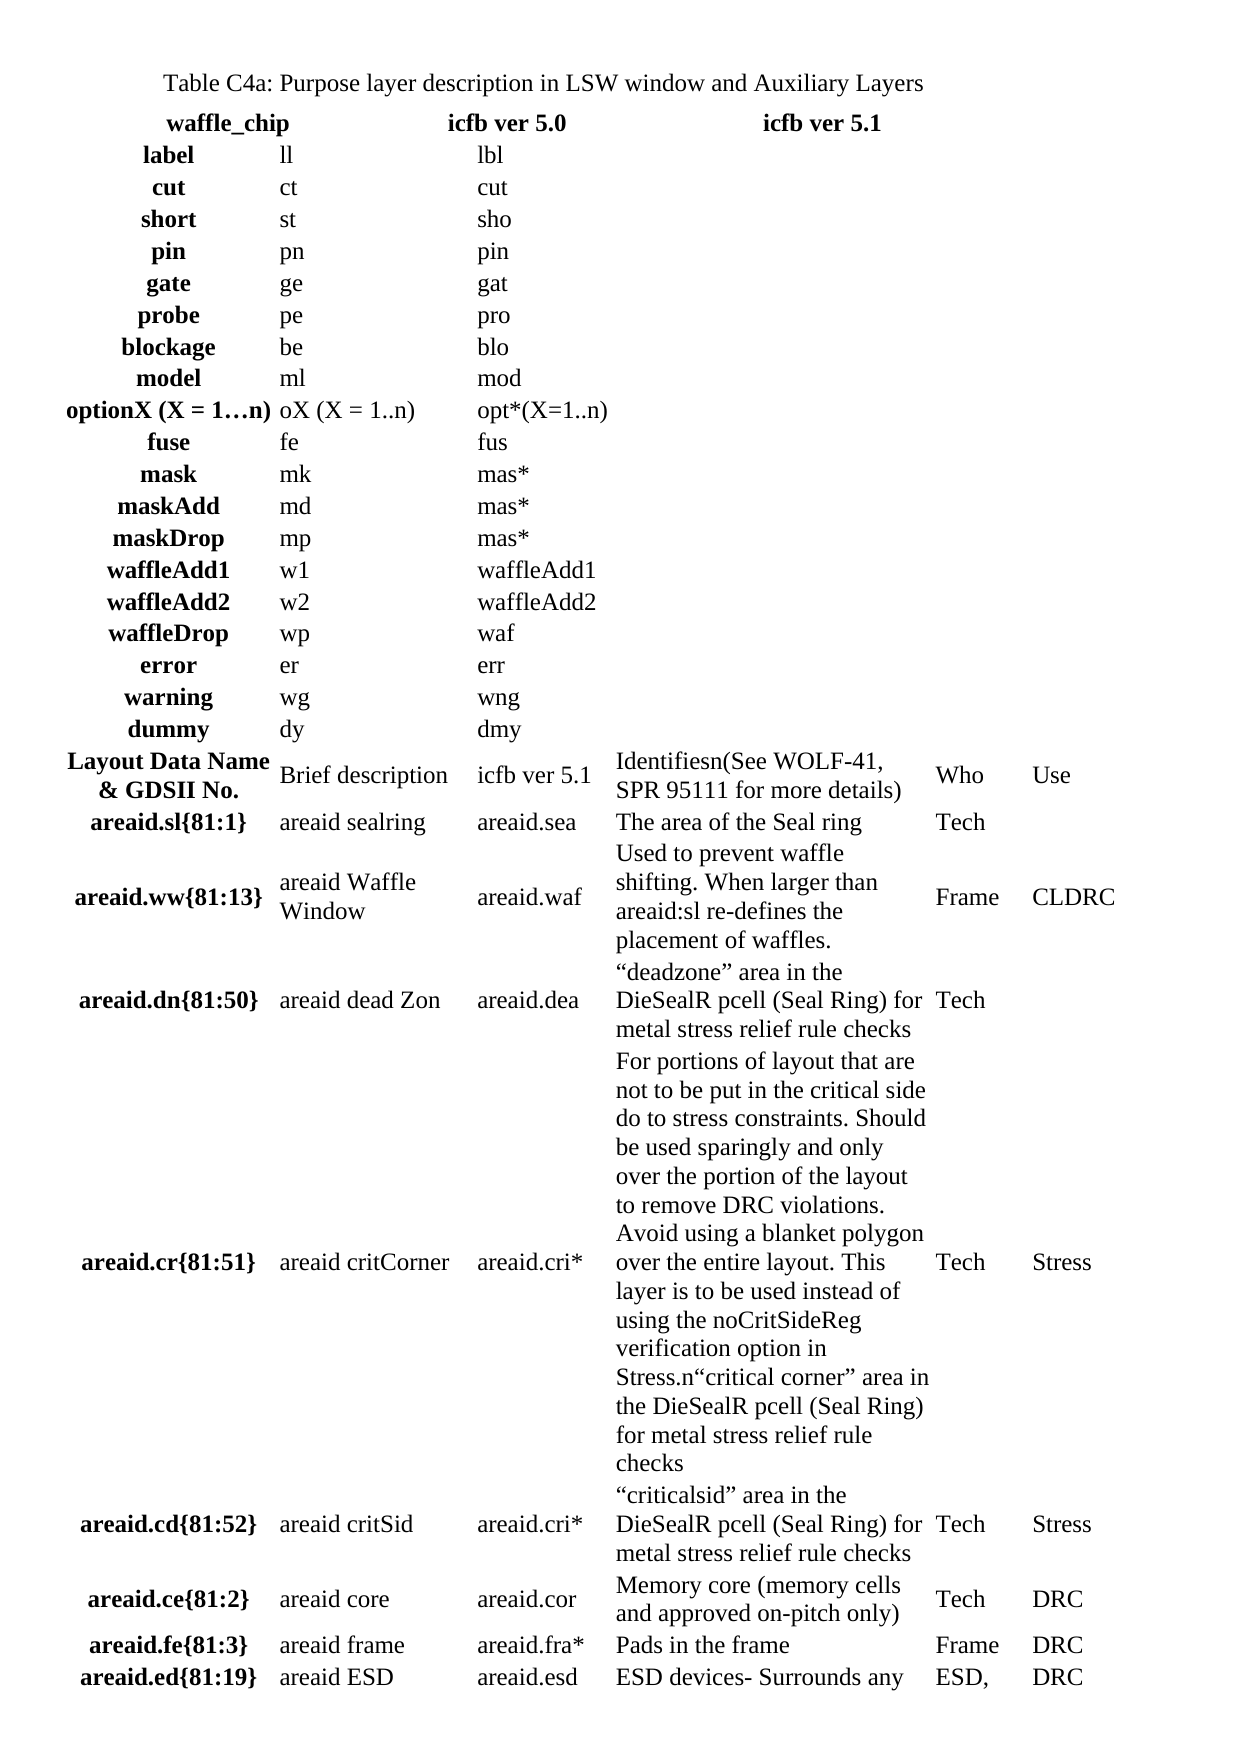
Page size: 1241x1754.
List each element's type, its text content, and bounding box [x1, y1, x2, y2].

table_cell lbl [475, 139, 614, 171]
table_cell mk [278, 458, 475, 489]
table_cell mas* [475, 521, 614, 553]
table_cell [934, 330, 1031, 362]
table_cell areaid.cri* [475, 1479, 614, 1568]
table_cell waffle_chip [59, 107, 397, 139]
table_cell [1031, 955, 1181, 1044]
table_header [1031, 59, 1181, 107]
table_cell areaid core [278, 1568, 475, 1629]
table_cell [934, 266, 1031, 298]
table_cell [614, 139, 934, 171]
table_cell waffleAdd1 [475, 553, 614, 585]
table_cell [614, 458, 934, 489]
table_cell [614, 617, 934, 649]
table_cell short [59, 203, 278, 234]
table_cell areaid.ww{81:13} [59, 837, 278, 955]
table_cell [934, 203, 1031, 234]
table_cell st [278, 203, 475, 234]
table_cell [614, 203, 934, 234]
table_cell Used to prevent waffle shifting. When larger than areaid:sl re-defines the placement of waffles. [614, 837, 934, 955]
table_cell areaid.dn{81:50} [59, 955, 278, 1044]
table_cell Tech [934, 955, 1031, 1044]
table_cell pe [278, 298, 475, 330]
table_cell [1031, 234, 1181, 266]
table_cell maskDrop [59, 521, 278, 553]
table_cell [1031, 681, 1181, 712]
table_cell label [59, 139, 278, 171]
table_cell For portions of layout that are not to be put in the critical side do to stress constraints. Should be used sparingly and only over the portion of the layout to remove DRC violations. Avoid using a blanket polygon over the entire layout. This layer is to be used instead of using the noCritSideReg verification option in Stress.n“critical corner” area in the DieSealR pcell (Seal Ring) for metal stress relief rule checks [614, 1045, 934, 1479]
table_cell wp [278, 617, 475, 649]
table_cell Use [1031, 745, 1181, 805]
table_cell [614, 681, 934, 712]
table_cell ESD, [934, 1661, 1031, 1693]
table_cell probe [59, 298, 278, 330]
table_cell CLDRC [1031, 837, 1181, 955]
table_cell gate [59, 266, 278, 298]
table_cell Pads in the frame [614, 1629, 934, 1661]
table_cell The area of the Seal ring [614, 805, 934, 837]
table_cell mp [278, 521, 475, 553]
table_cell [1031, 139, 1181, 171]
table_cell [934, 234, 1031, 266]
table_cell areaid.cri* [475, 1045, 614, 1479]
table_cell DRC [1031, 1629, 1181, 1661]
table_cell areaid frame [278, 1629, 475, 1661]
table_cell areaid.sl{81:1} [59, 805, 278, 837]
table_cell opt*(X=1..n) [475, 394, 614, 426]
table_cell Tech [934, 1479, 1031, 1568]
table_cell mask [59, 458, 278, 489]
table_cell waffleAdd1 [59, 553, 278, 585]
table_cell [934, 394, 1031, 426]
table_cell [614, 394, 934, 426]
table_cell areaid.ed{81:19} [59, 1661, 278, 1693]
table_cell Memory core (memory cells and approved on-pitch only) [614, 1568, 934, 1629]
table_cell [614, 713, 934, 744]
table_cell waffleDrop [59, 617, 278, 649]
table_cell [1031, 171, 1181, 202]
table_cell areaid sealring [278, 805, 475, 837]
table_cell areaid Waffle Window [278, 837, 475, 955]
table_cell Identifiesn(See WOLF-41, SPR 95111 for more details) [614, 745, 934, 805]
table_cell ct [278, 171, 475, 202]
table_cell mas* [475, 489, 614, 521]
table_cell “criticalsid” area in the DieSealR pcell (Seal Ring) for metal stress relief rule checks [614, 1479, 934, 1568]
table_cell [934, 171, 1031, 202]
table_cell [614, 489, 934, 521]
table_cell ll [278, 139, 475, 171]
table_cell ESD devices- Surrounds any [614, 1661, 934, 1693]
table_cell [614, 362, 934, 394]
table_cell [1031, 330, 1181, 362]
table_cell “deadzone” area in the DieSealR pcell (Seal Ring) for metal stress relief rule checks [614, 955, 934, 1044]
table_cell [614, 649, 934, 681]
table_cell [614, 585, 934, 617]
table_cell [1031, 266, 1181, 298]
table_cell [1031, 649, 1181, 681]
table_cell areaid.cor [475, 1568, 614, 1629]
table_cell Stress [1031, 1045, 1181, 1479]
table_cell wg [278, 681, 475, 712]
table_cell Tech [934, 1568, 1031, 1629]
table_cell waffleAdd2 [475, 585, 614, 617]
table_cell warning [59, 681, 278, 712]
table_cell areaid.cr{81:51} [59, 1045, 278, 1479]
table_cell dmy [475, 713, 614, 744]
table_cell md [278, 489, 475, 521]
table_cell ge [278, 266, 475, 298]
table_cell [614, 521, 934, 553]
table_cell Brief description [278, 745, 475, 805]
table_cell [934, 139, 1031, 171]
table_cell [934, 649, 1031, 681]
table_cell Frame [934, 1629, 1031, 1661]
table_cell Layout Data Name & GDSII No. [59, 745, 278, 805]
table_cell gat [475, 266, 614, 298]
table_cell dy [278, 713, 475, 744]
table_cell [1031, 521, 1181, 553]
table_cell [1031, 617, 1181, 649]
table_cell waffleAdd2 [59, 585, 278, 617]
table_cell model [59, 362, 278, 394]
table_cell areaid.waf [475, 837, 614, 955]
table_cell wng [475, 681, 614, 712]
table_cell [934, 617, 1031, 649]
table_cell sho [475, 203, 614, 234]
table_cell icfb ver 5.0 [397, 107, 617, 139]
table_cell [1031, 426, 1181, 457]
table_cell areaid critCorner [278, 1045, 475, 1479]
table_cell areaid dead Zon [278, 955, 475, 1044]
table_cell DRC [1031, 1661, 1181, 1693]
table_cell be [278, 330, 475, 362]
table_cell fus [475, 426, 614, 457]
table_cell [1031, 713, 1181, 744]
table_cell [1031, 805, 1181, 837]
table_cell icfb ver 5.1 [617, 107, 1027, 139]
table_cell optionX (X = 1…n) [59, 394, 278, 426]
table_cell areaid.esd [475, 1661, 614, 1693]
table_cell er [278, 649, 475, 681]
table_cell Tech [934, 1045, 1031, 1479]
table_cell waf [475, 617, 614, 649]
table_cell areaid.cd{81:52} [59, 1479, 278, 1568]
table_cell w1 [278, 553, 475, 585]
table_cell icfb ver 5.1 [475, 745, 614, 805]
table_cell Who [934, 745, 1031, 805]
table_cell error [59, 649, 278, 681]
table_cell pro [475, 298, 614, 330]
table_cell [934, 681, 1031, 712]
table_cell [1031, 394, 1181, 426]
table_cell Frame [934, 837, 1031, 955]
table_cell areaid.dea [475, 955, 614, 1044]
table_cell [934, 362, 1031, 394]
table_cell ml [278, 362, 475, 394]
table_cell Stress [1031, 1479, 1181, 1568]
table_header Table C4a: Purpose layer description in LSW window and Auxiliary Layers [59, 59, 1027, 107]
table_cell [934, 458, 1031, 489]
table_cell blo [475, 330, 614, 362]
table_cell mas* [475, 458, 614, 489]
table_cell Tech [934, 805, 1031, 837]
table_cell areaid.sea [475, 805, 614, 837]
table_cell areaid.ce{81:2} [59, 1568, 278, 1629]
table_cell mod [475, 362, 614, 394]
table_cell areaid.fe{81:3} [59, 1629, 278, 1661]
table_cell [1031, 489, 1181, 521]
table_cell [614, 426, 934, 457]
table_cell pin [475, 234, 614, 266]
table_cell [614, 298, 934, 330]
table_cell [614, 330, 934, 362]
table_cell cut [475, 171, 614, 202]
table_cell dummy [59, 713, 278, 744]
table_cell pin [59, 234, 278, 266]
table_cell fuse [59, 426, 278, 457]
table_cell pn [278, 234, 475, 266]
table_cell cut [59, 171, 278, 202]
table_cell w2 [278, 585, 475, 617]
table_cell [614, 234, 934, 266]
table_cell [1031, 458, 1181, 489]
table_cell err [475, 649, 614, 681]
table_cell [1031, 585, 1181, 617]
table_cell areaid critSid [278, 1479, 475, 1568]
table_cell [934, 585, 1031, 617]
table_cell [614, 553, 934, 585]
table_cell [1031, 107, 1181, 139]
table_cell [934, 713, 1031, 744]
table_cell fe [278, 426, 475, 457]
table_cell oX (X = 1..n) [278, 394, 475, 426]
table_cell [1031, 298, 1181, 330]
table_cell [934, 489, 1031, 521]
table_cell [1031, 362, 1181, 394]
table_cell [1031, 203, 1181, 234]
table_cell [614, 171, 934, 202]
table_cell blockage [59, 330, 278, 362]
table_cell maskAdd [59, 489, 278, 521]
table_cell [934, 553, 1031, 585]
table_cell DRC [1031, 1568, 1181, 1629]
table_cell areaid.fra* [475, 1629, 614, 1661]
table_cell areaid ESD [278, 1661, 475, 1693]
table_cell [934, 521, 1031, 553]
table_cell [614, 266, 934, 298]
table_cell [934, 298, 1031, 330]
table_cell [934, 426, 1031, 457]
table_cell [1031, 553, 1181, 585]
